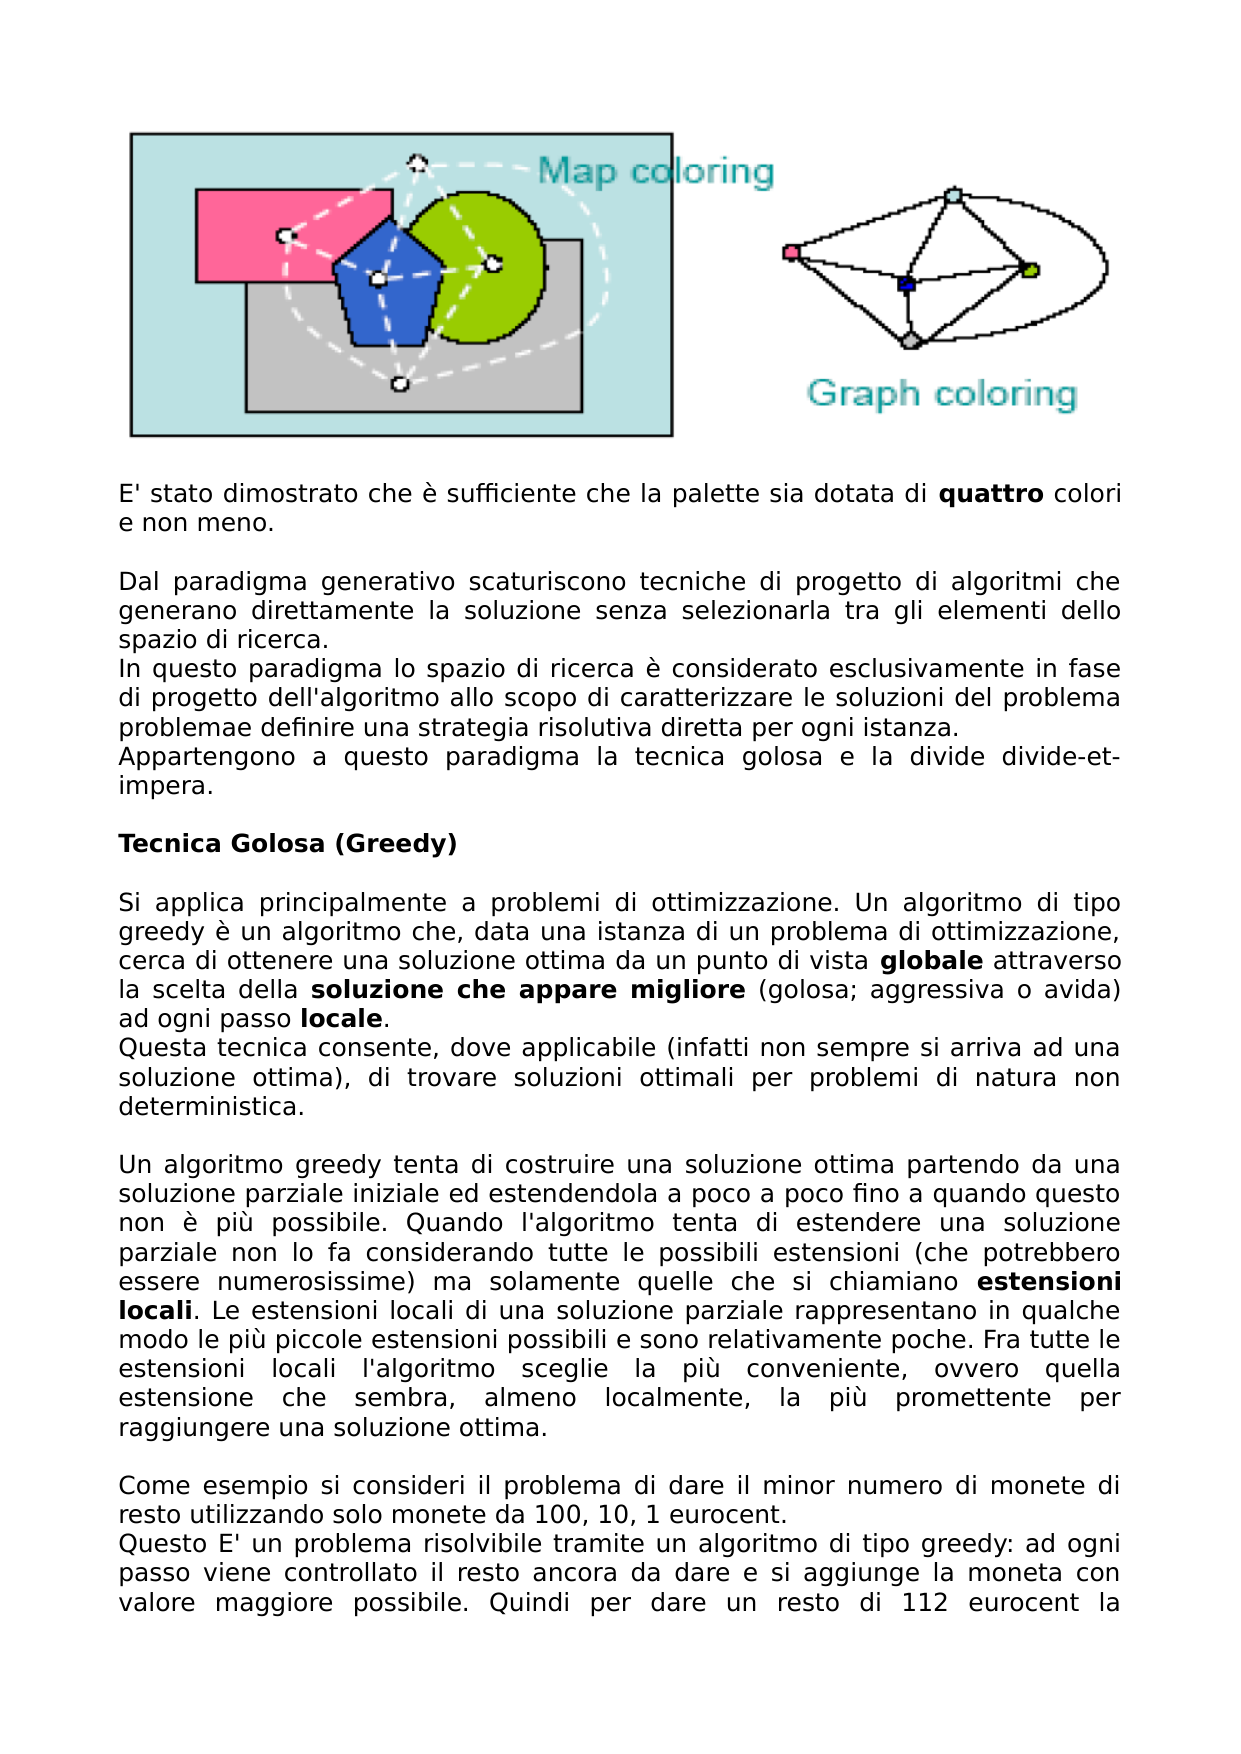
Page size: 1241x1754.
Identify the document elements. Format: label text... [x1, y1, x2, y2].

text Tecnica Golosa (Greedy) [118, 829, 1122, 858]
text E' stato dimostrato che è sufficiente che la palette sia dotata di quattro colori e non meno. [118, 479, 1122, 538]
text Si applica principalmente a problemi di ottimizzazione. Un algoritmo di tipo greedy è un algoritmo che, data una istanza di un problema di ottimizzazione, cerca di ottenere una soluzione ottima da un punto di vista globale attraverso la scelta della soluzione che appare migliore (golosa; aggressiva o avida) ad ogni passo locale. [118, 888, 1122, 1033]
picture [118, 118, 1123, 451]
text Come esempio si consideri il problema di dare il minor numero di monete di resto utilizzando solo monete da 100, 10, 1 eurocent. [118, 1471, 1122, 1529]
text Questa tecnica consente, dove applicabile (infatti non sempre si arriva ad una soluzione ottima), di trovare soluzioni ottimali per problemi di natura non deterministica. [118, 1033, 1122, 1121]
text Questo E' un problema risolvibile tramite un algoritmo di tipo greedy: ad ogni passo viene controllato il resto ancora da dare e si aggiunge la moneta con valore maggiore possibile. Quindi per dare un resto di 112 eurocent la [118, 1529, 1122, 1617]
text Appartengono a questo paradigma la tecnica golosa e la divide divide-et-impera. [118, 742, 1122, 800]
text Un algoritmo greedy tenta di costruire una soluzione ottima partendo da una soluzione parziale iniziale ed estendendola a poco a poco fino a quando questo non è più possibile. Quando l'algoritmo tenta di estendere una soluzione parziale non lo fa considerando tutte le possibili estensioni (che potrebbero essere numerosissime) ma solamente quelle che si chiamiano estensioni locali. Le estensioni locali di una soluzione parziale rappresentano in qualche modo le più piccole estensioni possibili e sono relativamente poche. Fra tutte le estensioni locali l'algoritmo sceglie la più conveniente, ovvero quella estensione che sembra, almeno localmente, la più promettente per raggiungere una soluzione ottima. [118, 1150, 1122, 1442]
text Dal paradigma generativo scaturiscono tecniche di progetto di algoritmi che generano direttamente la soluzione senza selezionarla tra gli elementi dello spazio di ricerca. [118, 567, 1122, 654]
text In questo paradigma lo spazio di ricerca è considerato esclusivamente in fase di progetto dell'algoritmo allo scopo di caratterizzare le soluzioni del problema problemae definire una strategia risolutiva diretta per ogni istanza. [118, 654, 1122, 742]
